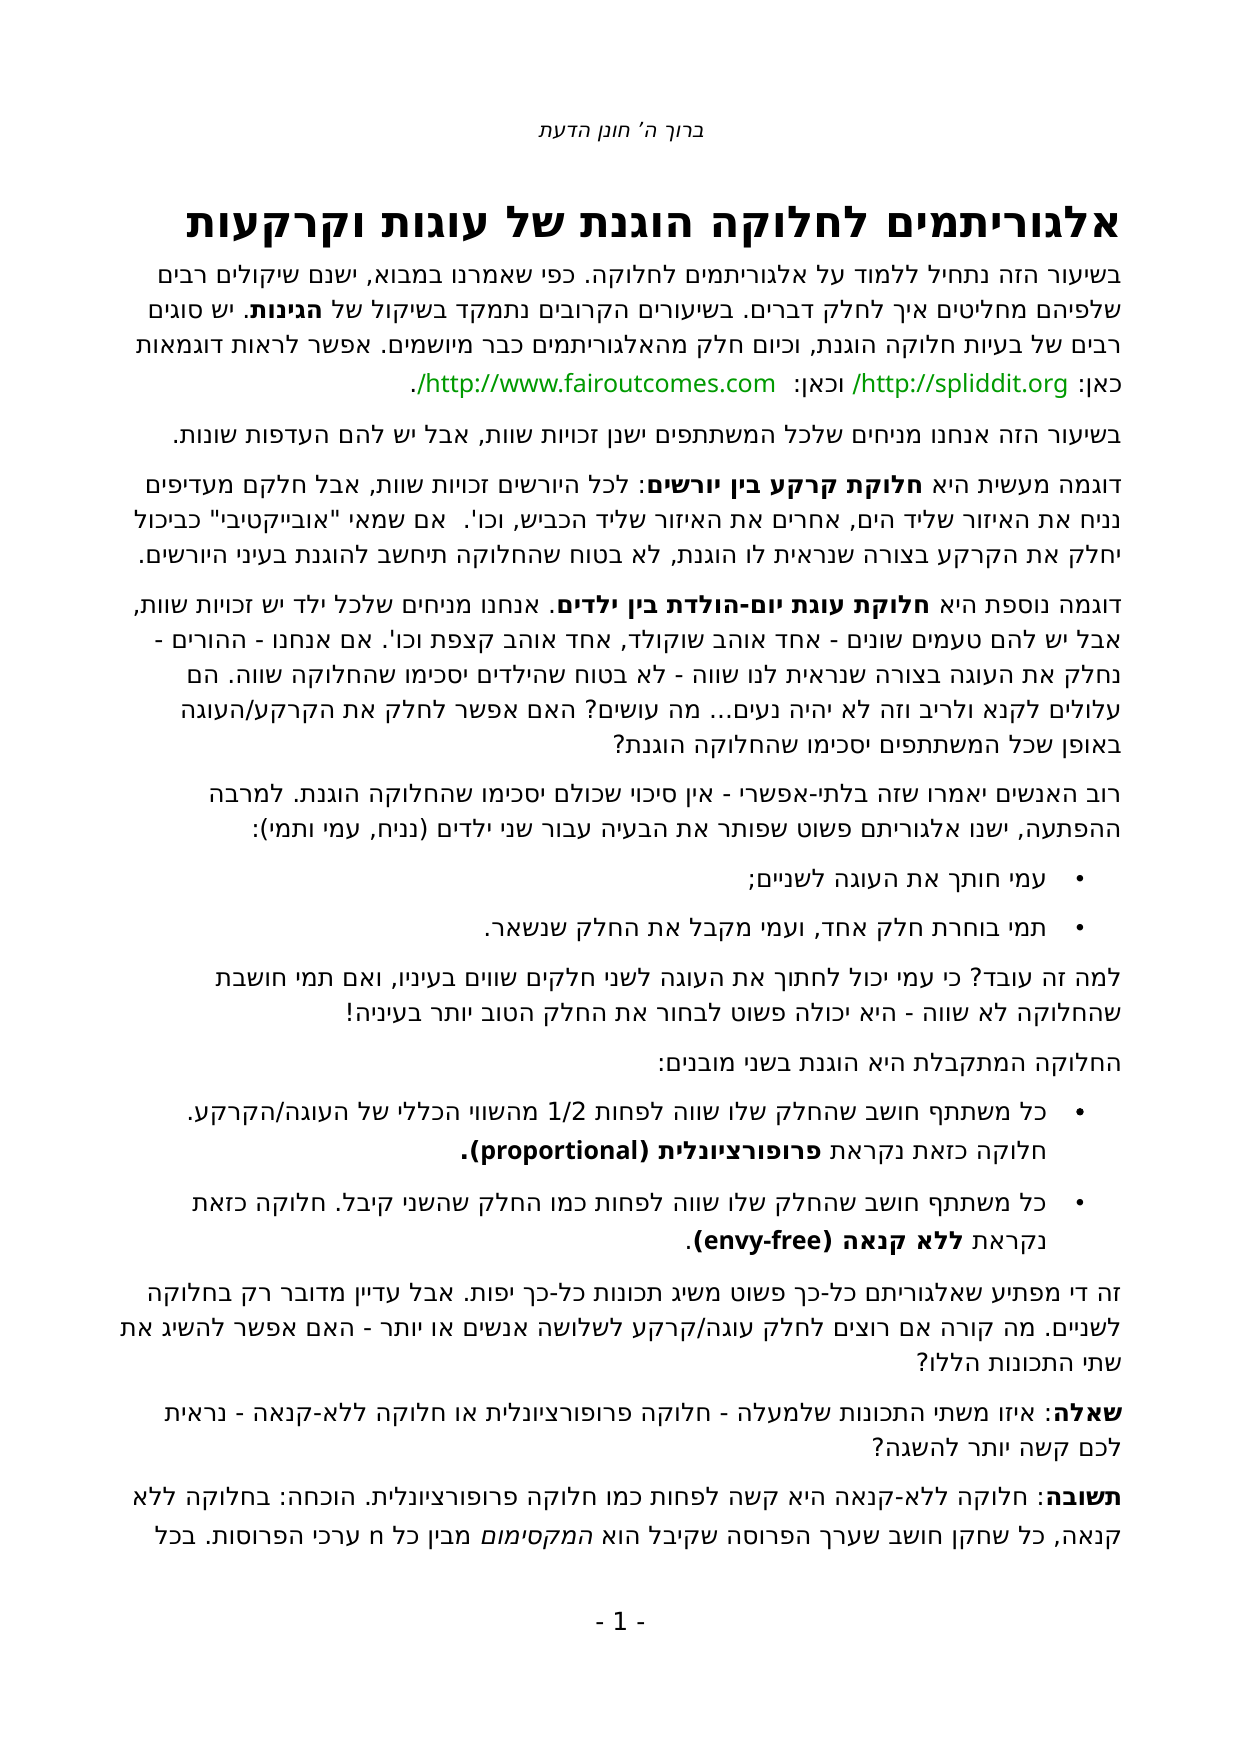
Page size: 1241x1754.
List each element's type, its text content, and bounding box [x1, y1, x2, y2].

text זה די מפתיע שאלגוריתם כל-כך פשוט משיג תכונות כל-כך יפות. אבל עדיין מדובר רק בחלוקה לשניים. מה קורה אם רוצים לחלק עוגה/קרקע לשלושה אנשים או יותר - האם אפשר להשיג את שתי התכונות הללו? [118, 1278, 1122, 1377]
list עמי חותך את העוגה לשניים; [118, 864, 1084, 893]
subtitle אלגוריתמים לחלוקה הוגנת של עוגות וקרקעות [118, 197, 1122, 248]
text בשיעור הזה אנחנו מניחים שלכל המשתתפים ישנן זכויות שוות, אבל יש להם העדפות שונות. [118, 421, 1122, 450]
text דוגמה מעשית היא חלוקת קרקע בין יורשים: לכל היורשים זכויות שוות, אבל חלקם מעדיפים נניח את האיזור שליד הים, אחרים את האיזור שליד הכביש, וכו'. אם שמאי "אובייקטיבי" כביכול יחלק את הקרקע בצורה שנראית לו הוגנת, לא בטוח שהחלוקה תיחשב להוגנת בעיני היורשים. [118, 470, 1122, 569]
list תמי בוחרת חלק אחד, ועמי מקבל את החלק שנשאר. [118, 914, 1084, 943]
text למה זה עובד? כי עמי יכול לחתוך את העוגה לשני חלקים שווים בעיניו, ואם תמי חושבת שהחלוקה לא שווה - היא יכולה פשוט לבחור את החלק הטוב יותר בעיניה! [118, 963, 1122, 1027]
text רוב האנשים יאמרו שזה בלתי-אפשרי - אין סיכוי שכולם יסכימו שהחלוקה הוגנת. למרבה ההפתעה, ישנו אלגוריתם פשוט שפותר את הבעיה עבור שני ילדים (נניח, עמי ותמי): [118, 779, 1122, 844]
list כל משתתף חושב שהחלק שלו שווה לפחות כמו החלק שהשני קיבל. חלוקה כזאת נקראת ללא קנאה (envy-free). [118, 1188, 1084, 1257]
text תשובה: חלוקה ללא-קנאה היא קשה לפחות כמו חלוקה פרופורציונלית. הוכחה: בחלוקה ללא קנאה, כל שחקן חושב שערך הפרוסה שקיבל הוא המקסימום מבין כל n ערכי הפרוסות. בכל [118, 1482, 1122, 1551]
text שאלה: איזו משתי התכונות שלמעלה - חלוקה פרופורציונלית או חלוקה ללא-קנאה - נראית לכם קשה יותר להשגה? [118, 1398, 1122, 1462]
list כל משתתף חושב שהחלק שלו שווה לפחות 1/2 מהשווי הכללי של העוגה/הקרקע. חלוקה כזאת נקראת פרופורציונלית (proportional). [118, 1097, 1084, 1166]
text בשיעור הזה נתחיל ללמוד על אלגוריתמים לחלוקה. כפי שאמרנו במבוא, ישנם שיקולים רבים שלפיהם מחליטים איך לחלק דברים. בשיעורים הקרובים נתמקד בשיקול של הגינות. יש סוגים רבים של בעיות חלוקה הוגנת, וכיום חלק מהאלגוריתמים כבר מיושמים. אפשר לראות דוגמאות כאן: http://spliddit.org/ וכאן: http://www.fairoutcomes.com/. [118, 260, 1122, 399]
text החלוקה המתקבלת היא הוגנת בשני מובנים: [118, 1048, 1122, 1077]
text דוגמה נוספת היא חלוקת עוגת יום-הולדת בין ילדים. אנחנו מניחים שלכל ילד יש זכויות שוות, אבל יש להם טעמים שונים - אחד אוהב שוקולד, אחד אוהב קצפת וכו'. אם אנחנו - ההורים - נחלק את העוגה בצורה שנראית לנו שווה - לא בטוח שהילדים יסכימו שהחלוקה שווה. הם עלולים לקנא ולריב וזה לא יהיה נעים... מה עושים? האם אפשר לחלק את הקרקע/העוגה באופן שכל המשתתפים יסכימו שהחלוקה הוגנת? [118, 590, 1122, 759]
